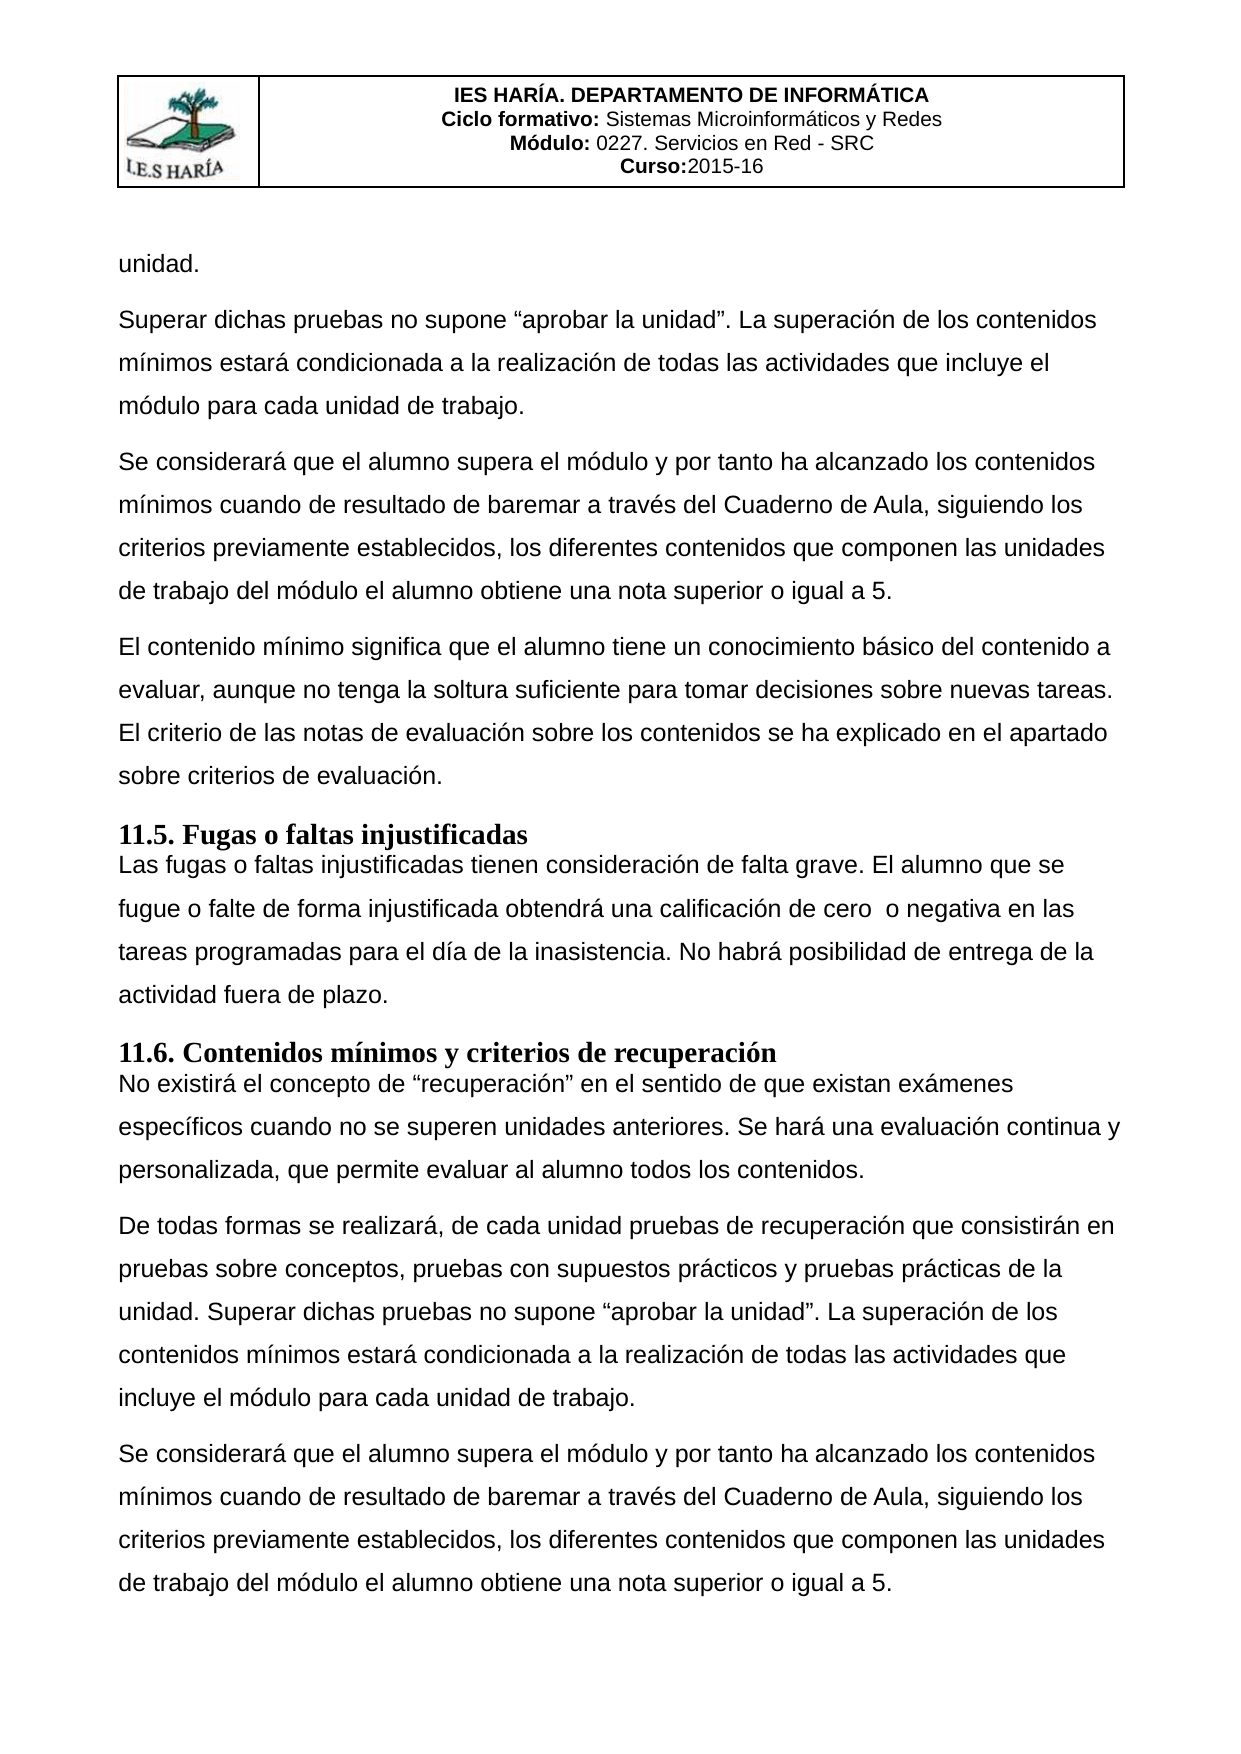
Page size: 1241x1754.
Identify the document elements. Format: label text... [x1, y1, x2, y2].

text Se considerará que el alumno supera el módulo y por tanto ha alcanzado los contenidos mínimos cuando de resultado de baremar a través del Cuaderno de Aula, siguiendo los criterios previamente establecidos, los diferentes contenidos que componen las unidades de trabajo del módulo el alumno obtiene una nota superior o igual a 5. [118, 447, 1122, 605]
text Superar dichas pruebas no supone “aprobar la unidad”. La superación de los contenidos mínimos estará condicionada a la realización de todas las actividades que incluye el módulo para cada unidad de trabajo. [118, 305, 1122, 420]
text Se considerará que el alumno supera el módulo y por tanto ha alcanzado los contenidos mínimos cuando de resultado de baremar a través del Cuaderno de Aula, siguiendo los criterios previamente establecidos, los diferentes contenidos que componen las unidades de trabajo del módulo el alumno obtiene una nota superior o igual a 5. [118, 1439, 1122, 1597]
subtitle 11.6. Contenidos mínimos y criterios de recuperación [118, 1036, 1122, 1069]
picture [123, 82, 241, 180]
text De todas formas se realizará, de cada unidad pruebas de recuperación que consistirán en pruebas sobre conceptos, pruebas con supuestos prácticos y pruebas prácticas de la unidad. Superar dichas pruebas no supone “aprobar la unidad”. La superación de los contenidos mínimos estará condicionada a la realización de todas las actividades que incluye el módulo para cada unidad de trabajo. [118, 1211, 1122, 1412]
text Las fugas o faltas injustificadas tienen consideración de falta grave. El alumno que se fugue o falte de forma injustificada obtendrá una calificación de cero o negativa en las tareas programadas para el día de la inasistencia. No habrá posibilidad de entrega de la actividad fuera de plazo. [118, 851, 1122, 1009]
text El contenido mínimo significa que el alumno tiene un conocimiento básico del contenido a evaluar, aunque no tenga la soltura suficiente para tomar decisiones sobre nuevas tareas. El criterio de las notas de evaluación sobre los contenidos se ha explicado en el apartado sobre criterios de evaluación. [118, 632, 1122, 790]
text unidad. [118, 249, 1122, 278]
subtitle 11.5. Fugas o faltas injustificadas [118, 817, 1122, 851]
text No existirá el concepto de “recuperación” en el sentido de que existan exámenes específicos cuando no se superen unidades anteriores. Se hará una evaluación continua y personalizada, que permite evaluar al alumno todos los contenidos. [118, 1069, 1122, 1184]
